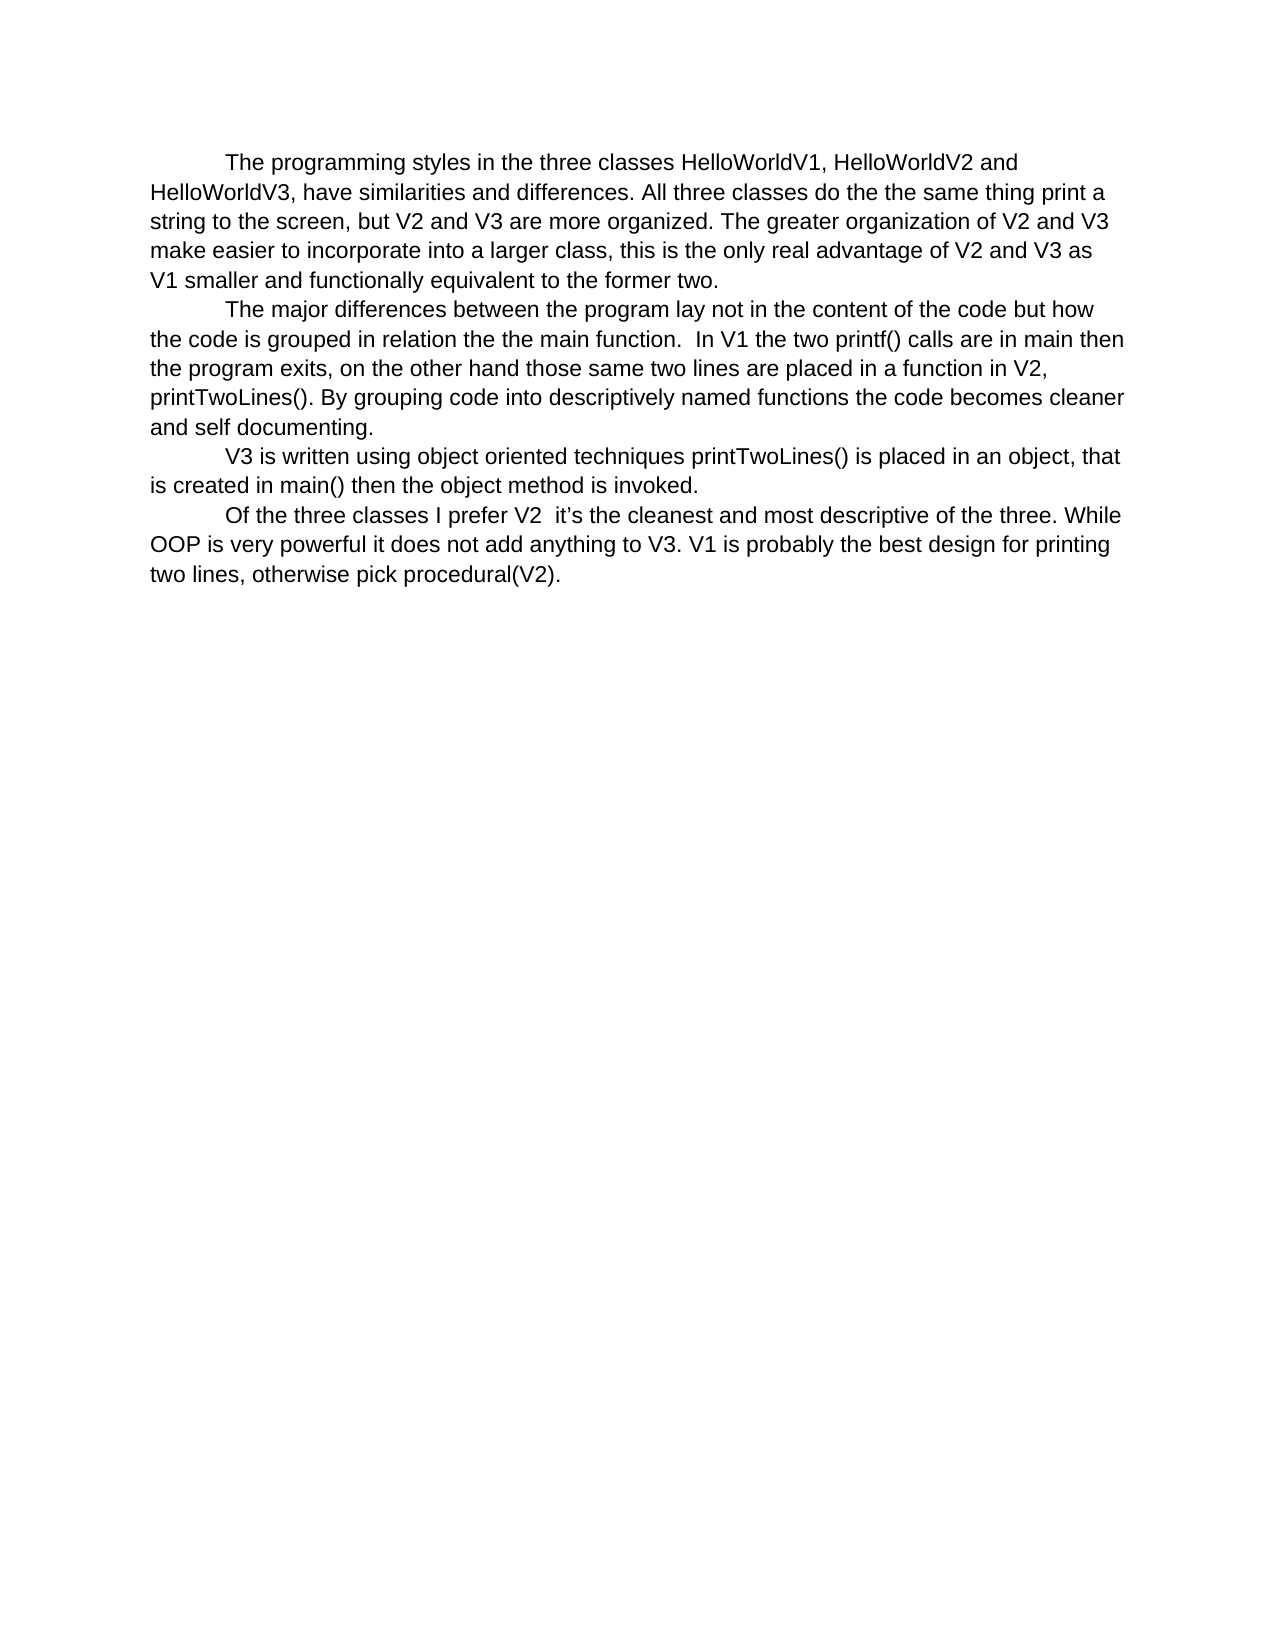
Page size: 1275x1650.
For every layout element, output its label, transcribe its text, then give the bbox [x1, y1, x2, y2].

text The programming styles in the three classes HelloWorldV1, HelloWorldV2 and HelloWorldV3, have similarities and differences. All three classes do the the same thing print a string to the screen, but V2 and V3 are more organized. The greater organization of V2 and V3 make easier to incorporate into a larger class, this is the only real advantage of V2 and V3 as V1 smaller and functionally equivalent to the former two. [150, 150, 1125, 293]
text The major differences between the program lay not in the content of the code but how the code is grouped in relation the the main function. In V1 the two printf() calls are in main then the program exits, on the other hand those same two lines are placed in a function in V2, printTwoLines(). By grouping code into descriptively named functions the code becomes cleaner and self documenting. [150, 297, 1125, 440]
text V3 is written using object oriented techniques printTwoLines() is placed in an object, that is created in main() then the object method is invoked. [150, 444, 1125, 499]
text Of the three classes I prefer V2 it’s the cleanest and most descriptive of the three. While OOP is very powerful it does not add anything to V3. V1 is probably the best design for printing two lines, otherwise pick procedural(V2). [150, 502, 1125, 587]
